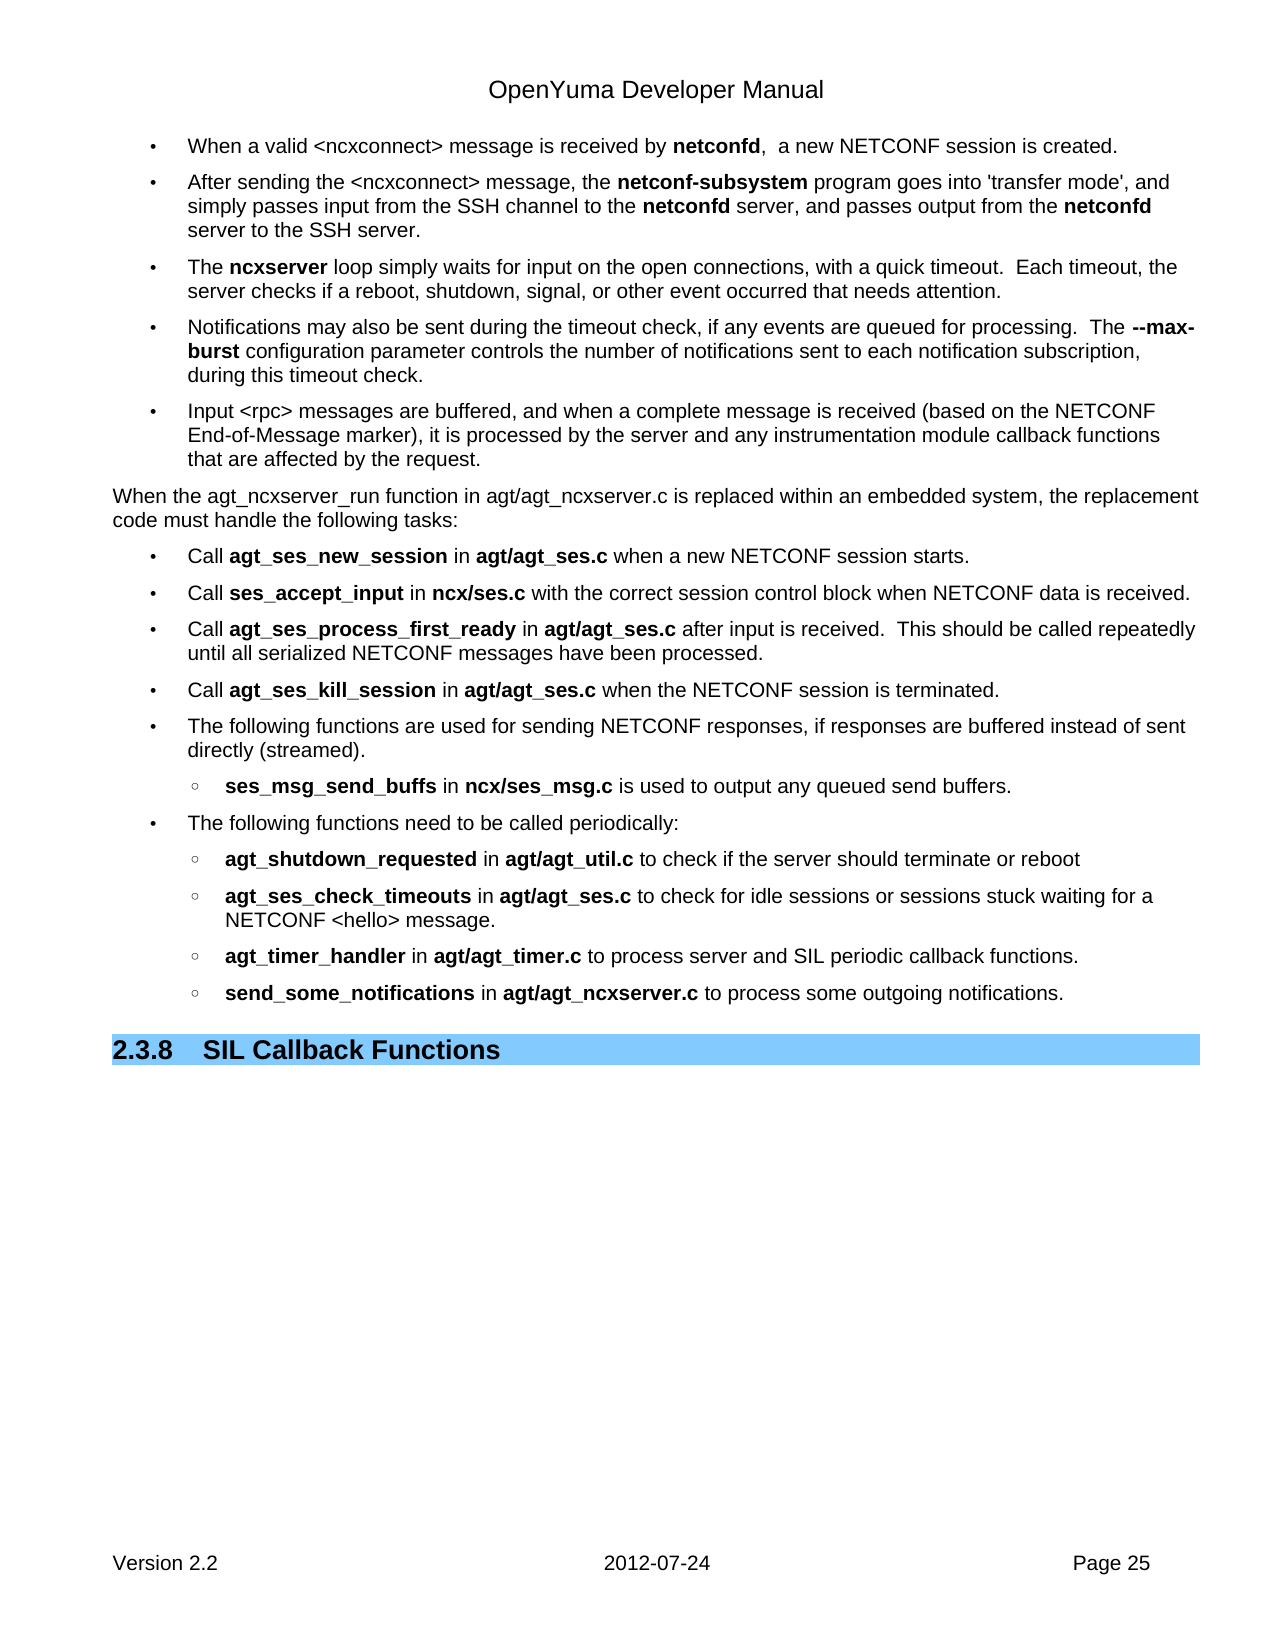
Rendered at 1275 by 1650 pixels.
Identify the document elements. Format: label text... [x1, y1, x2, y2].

list agt_shutdown_requested in agt/agt_util.c to check if the server should terminate or reboot [187, 847, 1200, 871]
list When a valid <ncxconnect> message is received by netconfd, a new NETCONF session is created. [150, 134, 1200, 158]
list The ncxserver loop simply waits for input on the open connections, with a quick timeout. Each timeout, the server checks if a reboot, shutdown, signal, or other event occurred that needs attention. [150, 254, 1200, 302]
list agt_timer_handler in agt/agt_timer.c to process server and SIL periodic callback functions. [187, 944, 1200, 968]
list ses_msg_send_buffs in ncx/ses_msg.c is used to output any queued send buffers. [187, 774, 1200, 798]
text When the agt_ncxserver_run function in agt/agt_ncxserver.c is replaced within an embedded system, the replacement code must handle the following tasks: [112, 484, 1200, 532]
list send_some_notifications in agt/agt_ncxserver.c to process some outgoing notifications. [187, 981, 1200, 1004]
list Call agt_ses_process_first_ready in agt/agt_ses.c after input is received. This should be called repeatedly until all serialized NETCONF messages have been processed. [150, 617, 1200, 665]
list agt_ses_check_timeouts in agt/agt_ses.c to check for idle sessions or sessions stuck waiting for a NETCONF <hello> message. [187, 884, 1200, 932]
list Call agt_ses_new_session in agt/agt_ses.c when a new NETCONF session starts. [150, 544, 1200, 568]
list The following functions are used for sending NETCONF responses, if responses are buffered instead of sent directly (streamed). [150, 714, 1200, 762]
list Notifications may also be sent during the timeout check, if any events are queued for processing. The --max-burst configuration parameter controls the number of notifications sent to each notification subscription, during this timeout check. [150, 315, 1200, 387]
list The following functions need to be called periodically: [150, 811, 1200, 835]
subtitle SIL Callback Functions [112, 1034, 1200, 1065]
list After sending the <ncxconnect> message, the netconf-subsystem program goes into 'transfer mode', and simply passes input from the SSH channel to the netconfd server, and passes output from the netconfd server to the SSH server. [150, 170, 1200, 242]
list Call agt_ses_kill_session in agt/agt_ses.c when the NETCONF session is terminated. [150, 677, 1200, 701]
list Input <rpc> messages are buffered, and when a complete message is received (based on the NETCONF End-of-Message marker), it is processed by the server and any instrumentation module callback functions that are affected by the request. [150, 399, 1200, 471]
list Call ses_accept_input in ncx/ses.c with the correct session control block when NETCONF data is received. [150, 581, 1200, 604]
